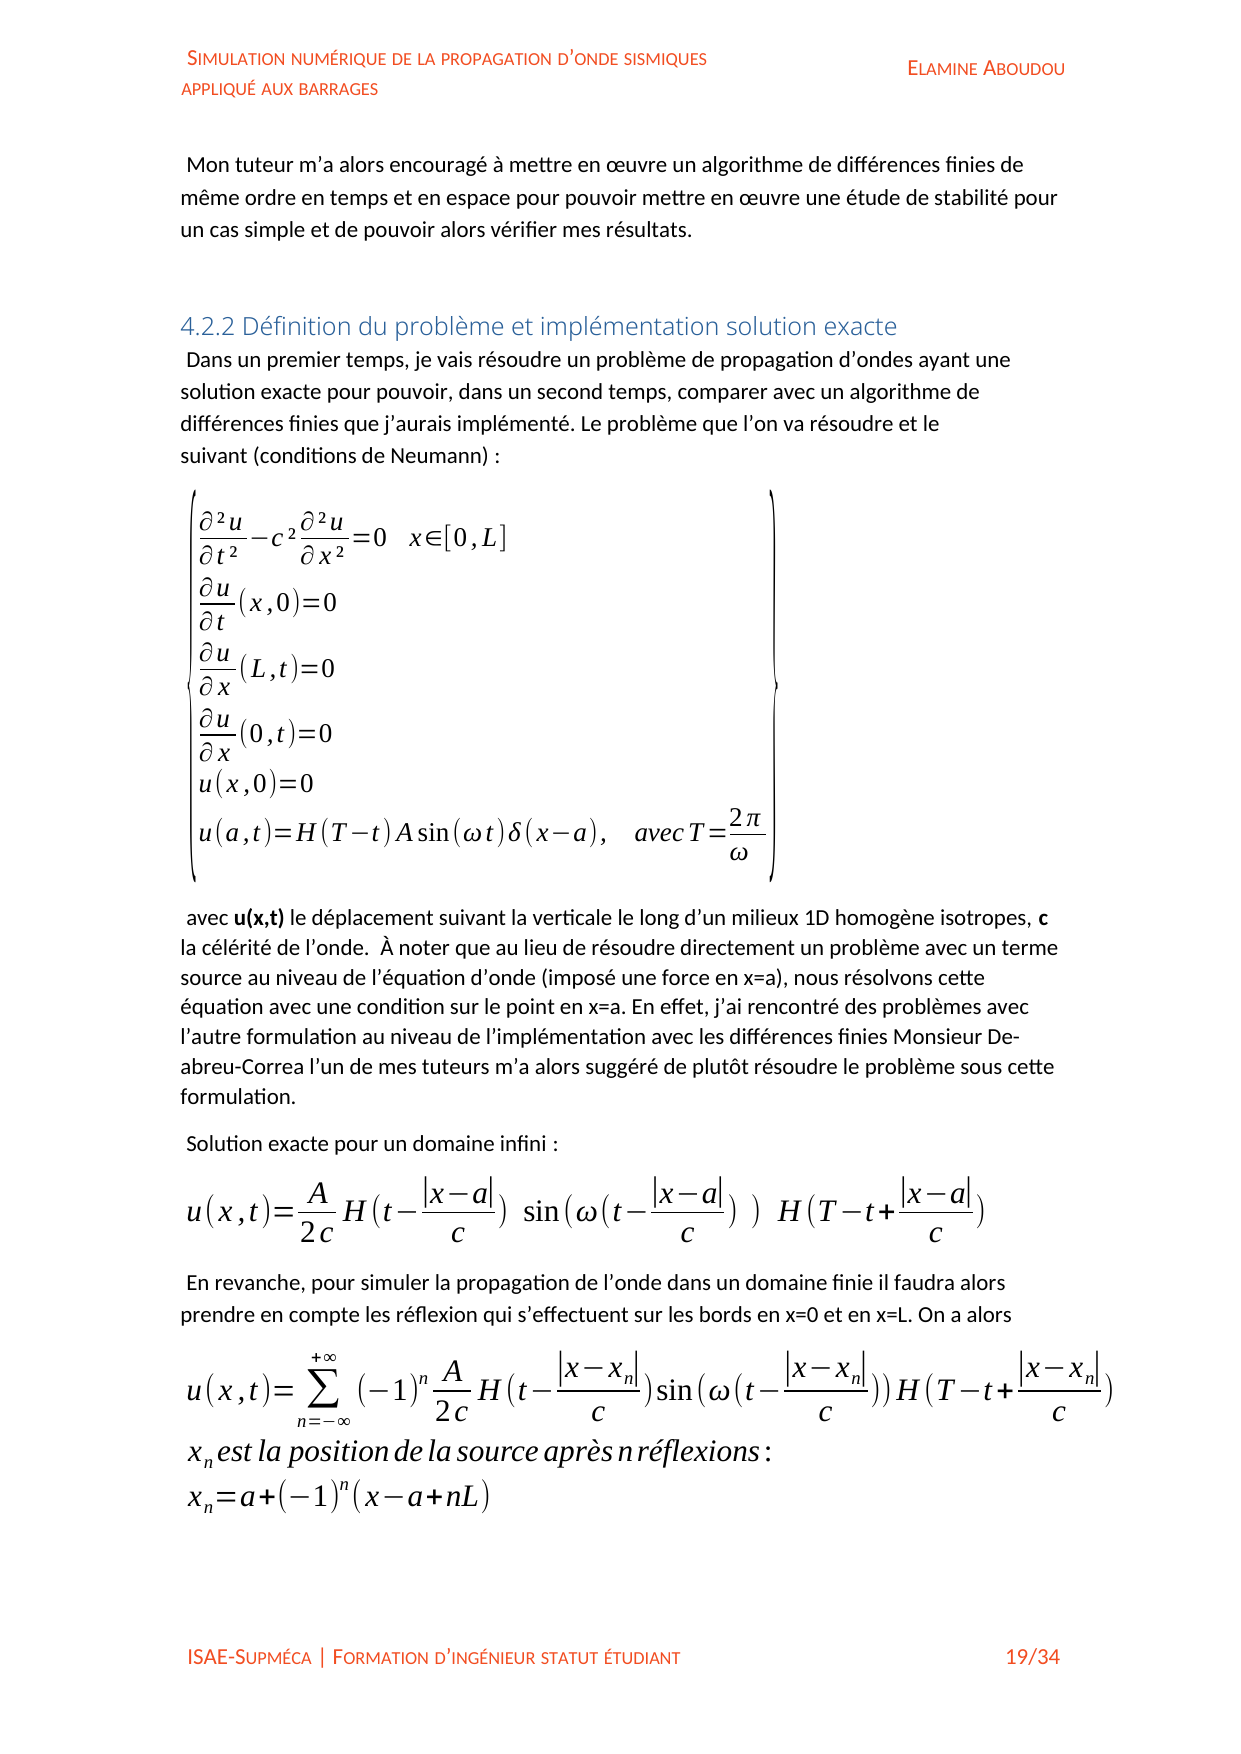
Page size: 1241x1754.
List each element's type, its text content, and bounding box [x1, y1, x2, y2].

text Mon tuteur m’a alors encouragé à mettre en œuvre un algorithme de différences finies de même ordre en temps et en espace pour pouvoir mettre en œuvre une étude de stabilité pour un cas simple et de pouvoir alors vérifier mes résultats. [180, 151, 1060, 243]
text Solution exacte pour un domaine infini : [180, 1129, 1060, 1157]
text avec u(x,t) le déplacement suivant la verticale le long d’un milieux 1D homogène isotropes, c la célérité de l’onde. À noter que au lieu de résoudre directement un problème avec un terme source au niveau de l’équation d’onde (imposé une force en x=a), nous résolvons cette équation avec une condition sur le point en x=a. En effet, j’ai rencontré des problèmes avec l’autre formulation au niveau de l’implémentation avec les différences finies Monsieur De-abreu-Correa l’un de mes tuteurs m’a alors suggéré de plutôt résoudre le problème sous cette formulation. [180, 903, 1060, 1110]
subtitle 4.2.2 Définition du problème et implémentation solution exacte [180, 308, 1060, 343]
text Dans un premier temps, je vais résoudre un problème de propagation d’ondes ayant une solution exacte pour pouvoir, dans un second temps, comparer avec un algorithme de différences finies que j’aurais implémenté. Le problème que l’on va résoudre et le suivant (conditions de Neumann) : [180, 345, 1060, 469]
text En revanche, pour simuler la propagation de l’onde dans un domaine finie il faudra alors prendre en compte les réflexion qui s’effectuent sur les bords en x=0 et en x=L. On a alors [180, 1268, 1060, 1328]
